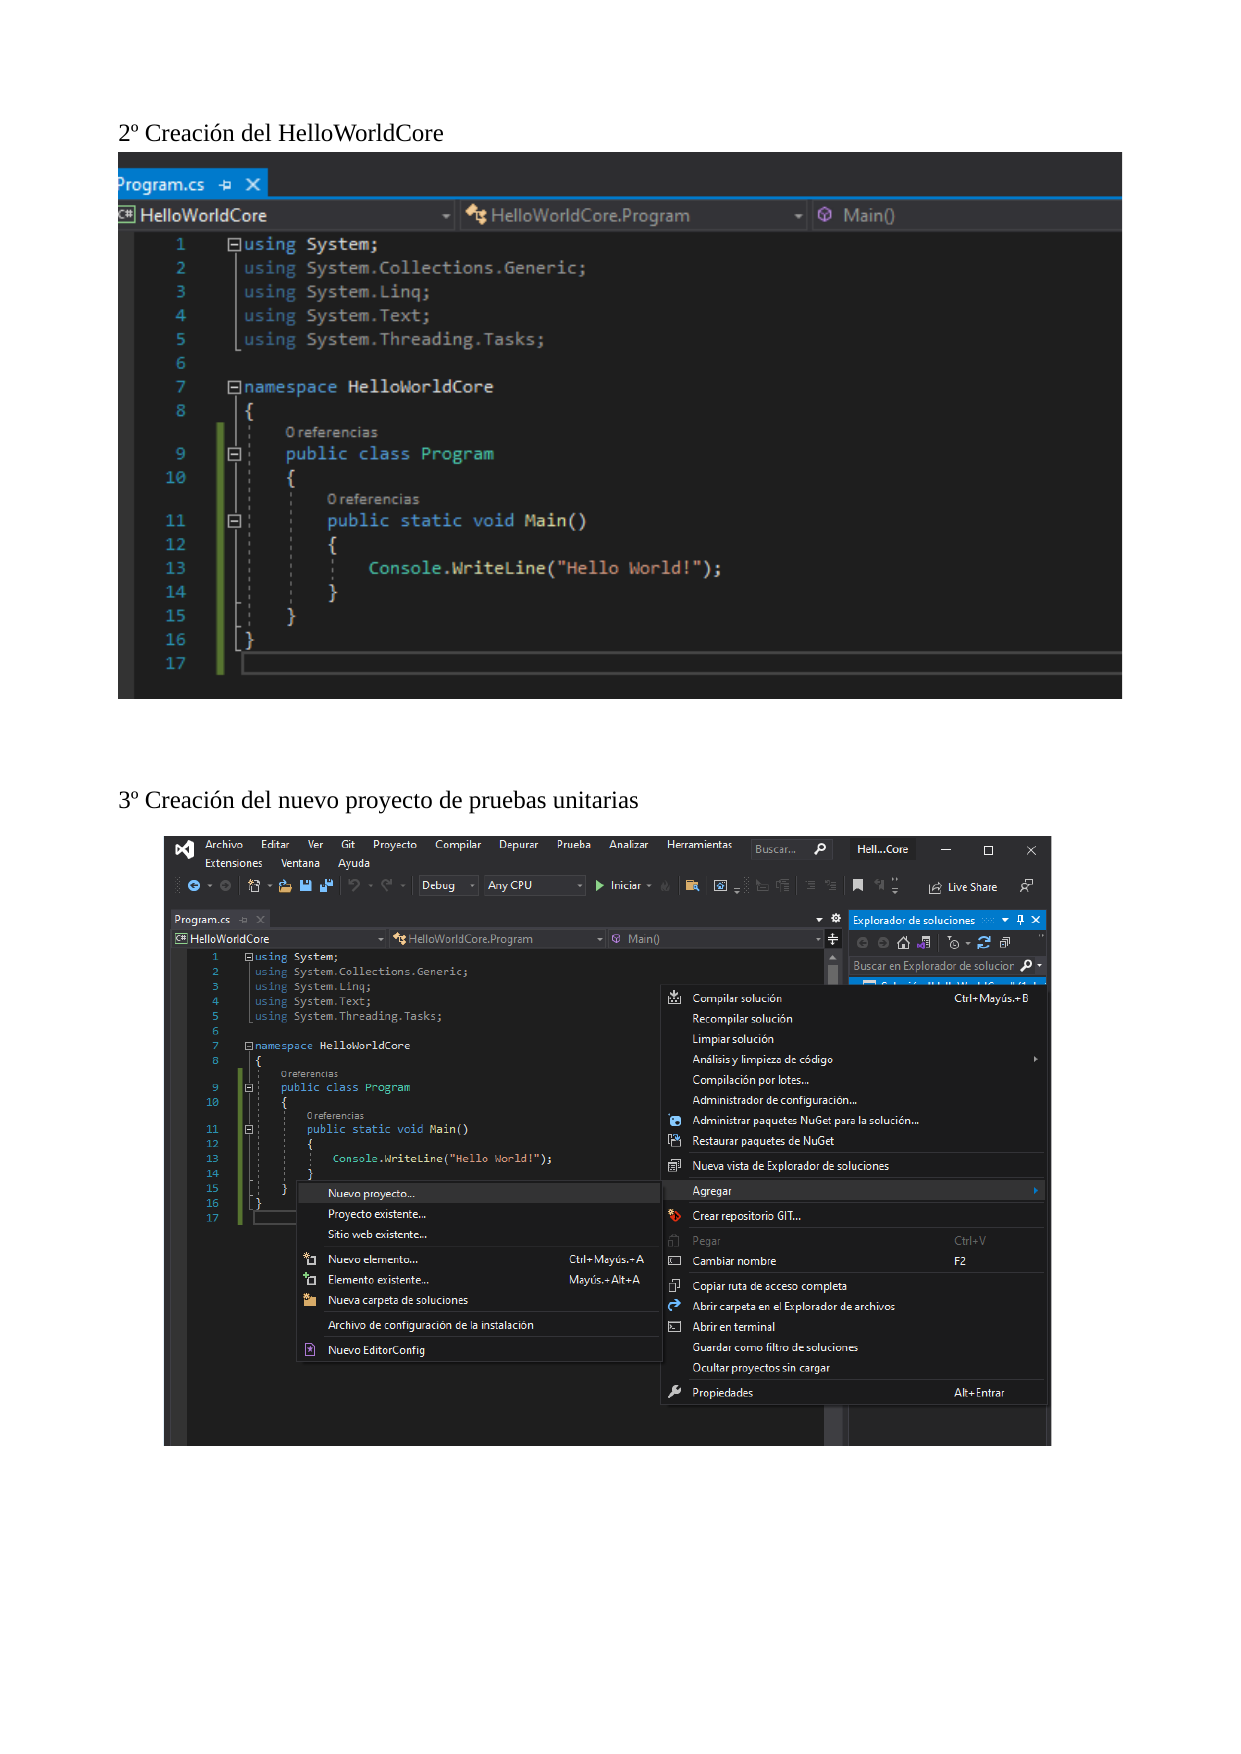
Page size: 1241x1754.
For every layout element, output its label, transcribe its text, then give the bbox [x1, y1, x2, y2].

text 3º Creación del nuevo proyecto de pruebas unitarias [118, 785, 1122, 814]
picture [163, 836, 1052, 1446]
text 2º Creación del HelloWorldCore [118, 118, 1122, 147]
picture [118, 152, 1123, 699]
